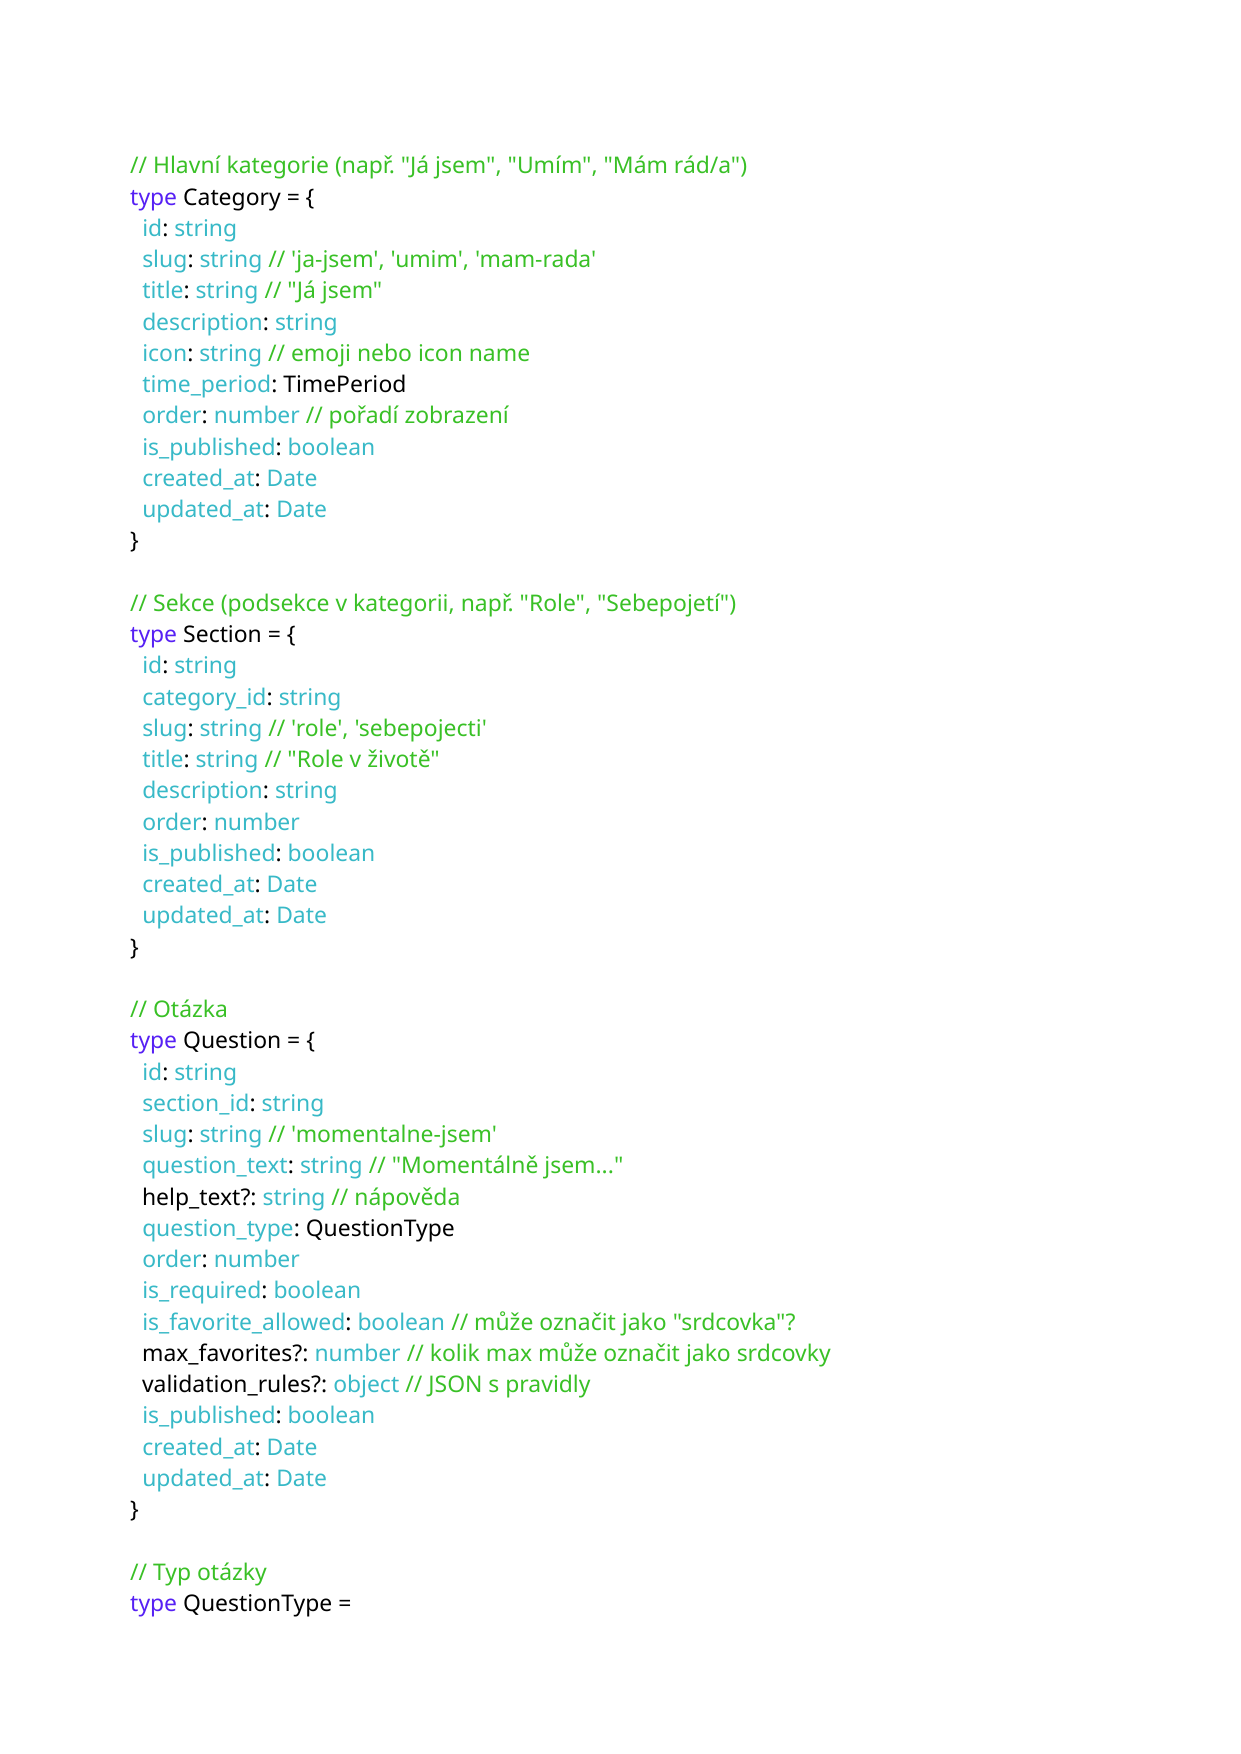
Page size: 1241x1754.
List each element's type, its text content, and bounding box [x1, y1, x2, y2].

text } [118, 1493, 1122, 1524]
text // Otázka [118, 993, 1122, 1024]
text max_favorites?: number // kolik max může označit jako srdcovky [118, 1337, 1122, 1368]
text type QuestionType = [118, 1587, 1122, 1618]
text is_published: boolean [118, 431, 1122, 462]
text category_id: string [118, 681, 1122, 712]
text is_published: boolean [118, 1399, 1122, 1431]
text help_text?: string // nápověda [118, 1181, 1122, 1212]
text time_period: TimePeriod [118, 368, 1122, 399]
text // Sekce (podsekce v kategorii, např. "Role", "Sebepojetí") [118, 587, 1122, 618]
text type Question = { [118, 1024, 1122, 1056]
text updated_at: Date [118, 1462, 1122, 1493]
text title: string // "Já jsem" [118, 274, 1122, 306]
text } [118, 931, 1122, 962]
text type Section = { [118, 618, 1122, 649]
text icon: string // emoji nebo icon name [118, 337, 1122, 368]
text validation_rules?: object // JSON s pravidly [118, 1368, 1122, 1399]
text id: string [118, 212, 1122, 243]
text question_text: string // "Momentálně jsem..." [118, 1149, 1122, 1181]
text id: string [118, 649, 1122, 681]
text id: string [118, 1056, 1122, 1087]
text is_published: boolean [118, 837, 1122, 868]
text order: number // pořadí zobrazení [118, 399, 1122, 431]
text is_favorite_allowed: boolean // může označit jako "srdcovka"? [118, 1306, 1122, 1337]
text description: string [118, 774, 1122, 806]
text title: string // "Role v životě" [118, 743, 1122, 774]
text // Hlavní kategorie (např. "Já jsem", "Umím", "Mám rád/a") [118, 149, 1122, 181]
text created_at: Date [118, 1431, 1122, 1462]
text slug: string // 'momentalne-jsem' [118, 1118, 1122, 1149]
text slug: string // 'ja-jsem', 'umim', 'mam-rada' [118, 243, 1122, 274]
text question_type: QuestionType [118, 1212, 1122, 1243]
text created_at: Date [118, 462, 1122, 493]
text order: number [118, 806, 1122, 837]
text section_id: string [118, 1087, 1122, 1118]
text updated_at: Date [118, 899, 1122, 931]
text } [118, 524, 1122, 556]
text is_required: boolean [118, 1274, 1122, 1306]
text slug: string // 'role', 'sebepojecti' [118, 712, 1122, 743]
text // Typ otázky [118, 1556, 1122, 1587]
text order: number [118, 1243, 1122, 1274]
text created_at: Date [118, 868, 1122, 899]
text type Category = { [118, 181, 1122, 212]
text description: string [118, 306, 1122, 337]
text updated_at: Date [118, 493, 1122, 524]
